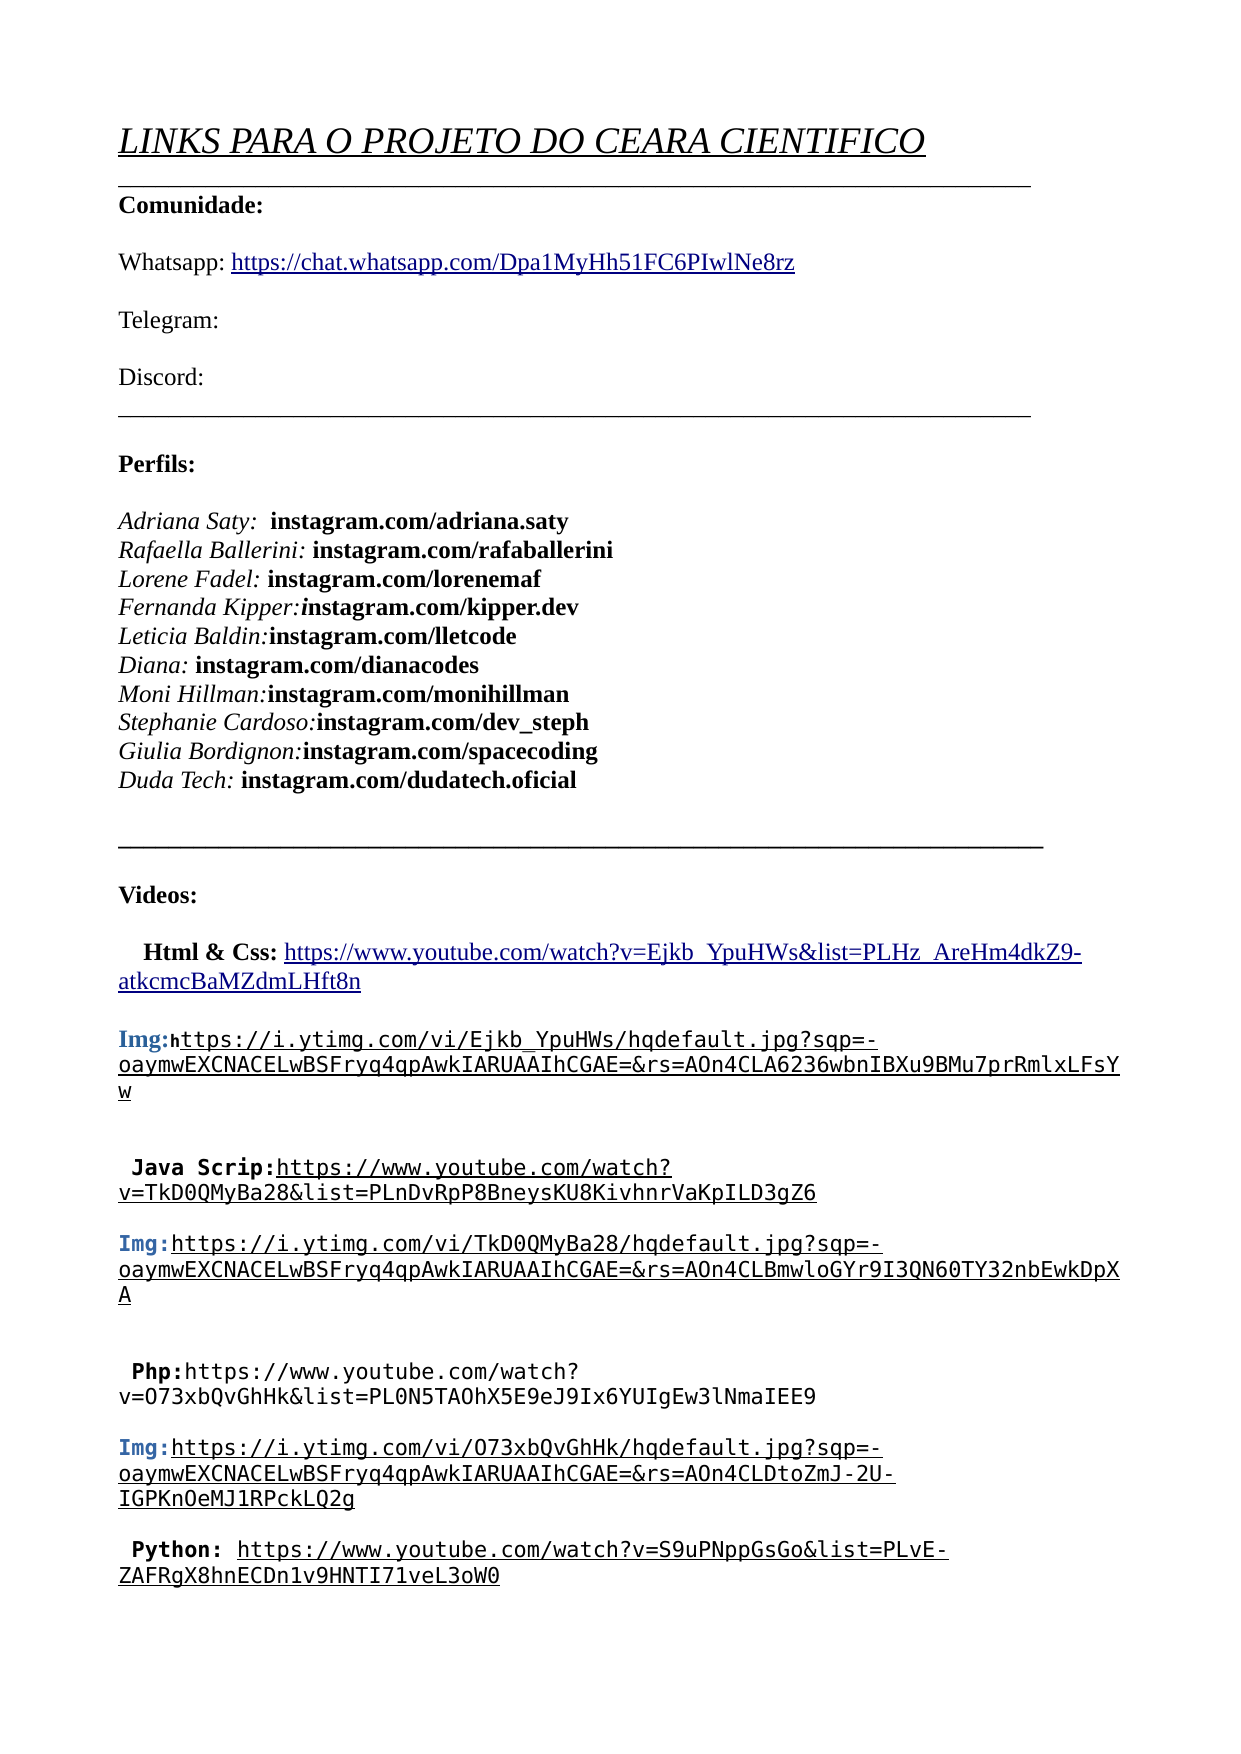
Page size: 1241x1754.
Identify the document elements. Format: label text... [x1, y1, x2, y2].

text Telegram: [118, 305, 1122, 334]
text Duda Tech: instagram.com/dudatech.oficial [118, 765, 1122, 794]
text Leticia Baldin:instagram.com/lletcode [118, 621, 1122, 650]
text Diana: instagram.com/dianacodes [118, 650, 1122, 679]
text Python: https://www.youtube.com/watch?v=S9uPNppGsGo&list=PLvE-ZAFRgX8hnECDn1v9HNTI71veL3oW0 [118, 1537, 1122, 1588]
text Php:https://www.youtube.com/watch?v=O73xbQvGhHk&list=PL0N5TAOhX5E9eJ9Ix6YUIgEw3lNmaIEE9 [118, 1359, 1122, 1410]
text Discord: [118, 362, 1122, 391]
text Html & Css: https://www.youtube.com/watch?v=Ejkb_YpuHWs&list=PLHz_AreHm4dkZ9-atkcmcBaMZdmLHft8n [118, 937, 1122, 995]
text Comunidade: [118, 190, 1122, 219]
text _________________________________________________________________________ [118, 391, 1122, 420]
text Fernanda Kipper:instagram.com/kipper.dev [118, 592, 1122, 621]
text Giulia Bordignon:instagram.com/spacecoding [118, 736, 1122, 765]
text Videos: [118, 880, 1122, 909]
text __________________________________________________________________________ [118, 822, 1122, 851]
text Img:https://i.ytimg.com/vi/O73xbQvGhHk/hqdefault.jpg?sqp=-oaymwEXCNACELwBSFryq4qpAwkIARUAAIhCGAE=&rs=AOn4CLDtoZmJ-2U-IGPKnOeMJ1RPckLQ2g [118, 1435, 1122, 1512]
text Perfils: [118, 449, 1122, 477]
text Lorene Fadel: instagram.com/lorenemaf [118, 564, 1122, 592]
text Adriana Saty: instagram.com/adriana.saty [118, 506, 1122, 535]
text _________________________________________________________________________ [118, 161, 1122, 190]
text Moni Hillman:instagram.com/monihillman [118, 679, 1122, 707]
text Stephanie Cardoso:instagram.com/dev_steph [118, 707, 1122, 736]
text Img:https://i.ytimg.com/vi/TkD0QMyBa28/hqdefault.jpg?sqp=-oaymwEXCNACELwBSFryq4qpAwkIARUAAIhCGAE=&rs=AOn4CLBmwloGYr9I3QN60TY32nbEwkDpXA [118, 1231, 1122, 1308]
text LINKS PARA O PROJETO DO CEARA CIENTIFICO [118, 118, 1122, 161]
text Img:https://i.ytimg.com/vi/Ejkb_YpuHWs/hqdefault.jpg?sqp=-oaymwEXCNACELwBSFryq4qpAwkIARUAAIhCGAE=&rs=AOn4CLA6236wbnIBXu9BMu7prRmlxLFsYw [118, 1024, 1122, 1103]
text Whatsapp: https://chat.whatsapp.com/Dpa1MyHh51FC6PIwlNe8rz [118, 247, 1122, 276]
text Java Scrip:https://www.youtube.com/watch?v=TkD0QMyBa28&list=PLnDvRpP8BneysKU8KivhnrVaKpILD3gZ6 [118, 1154, 1122, 1206]
text Rafaella Ballerini: instagram.com/rafaballerini [118, 535, 1122, 564]
